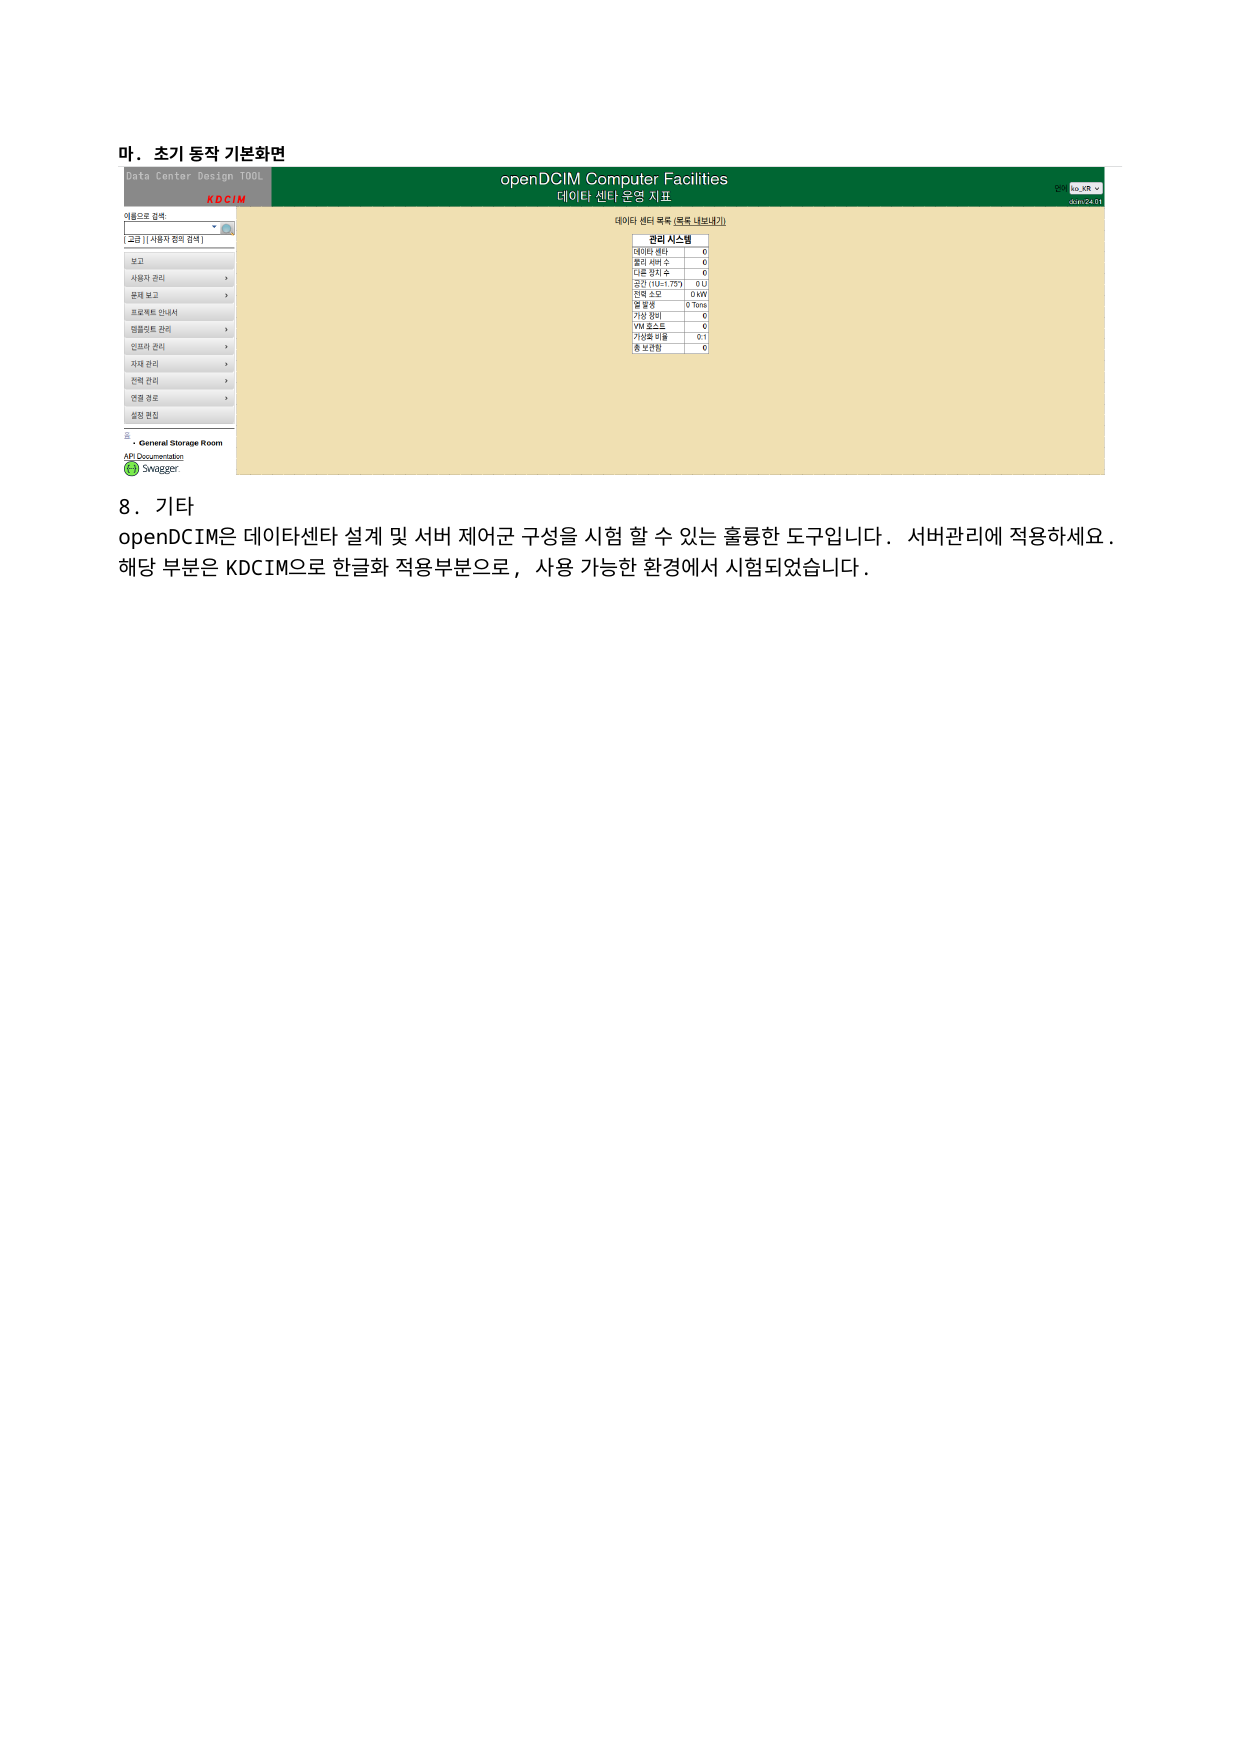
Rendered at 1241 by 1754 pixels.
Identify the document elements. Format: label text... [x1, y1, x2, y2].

text 8. 기타 [118, 491, 1122, 521]
text 마. 초기 동작 기본화면 [118, 141, 1122, 165]
text 해당 부분은 KDCIM으로 한글화 적용부분으로, 사용 가능한 환경에서 시험되었습니다. [118, 551, 1122, 581]
picture [118, 165, 1123, 491]
text openDCIM은 데이타센타 설계 및 서버 제어군 구성을 시험 할 수 있는 훌륭한 도구입니다. 서버관리에 적용하세요. [118, 521, 1122, 551]
